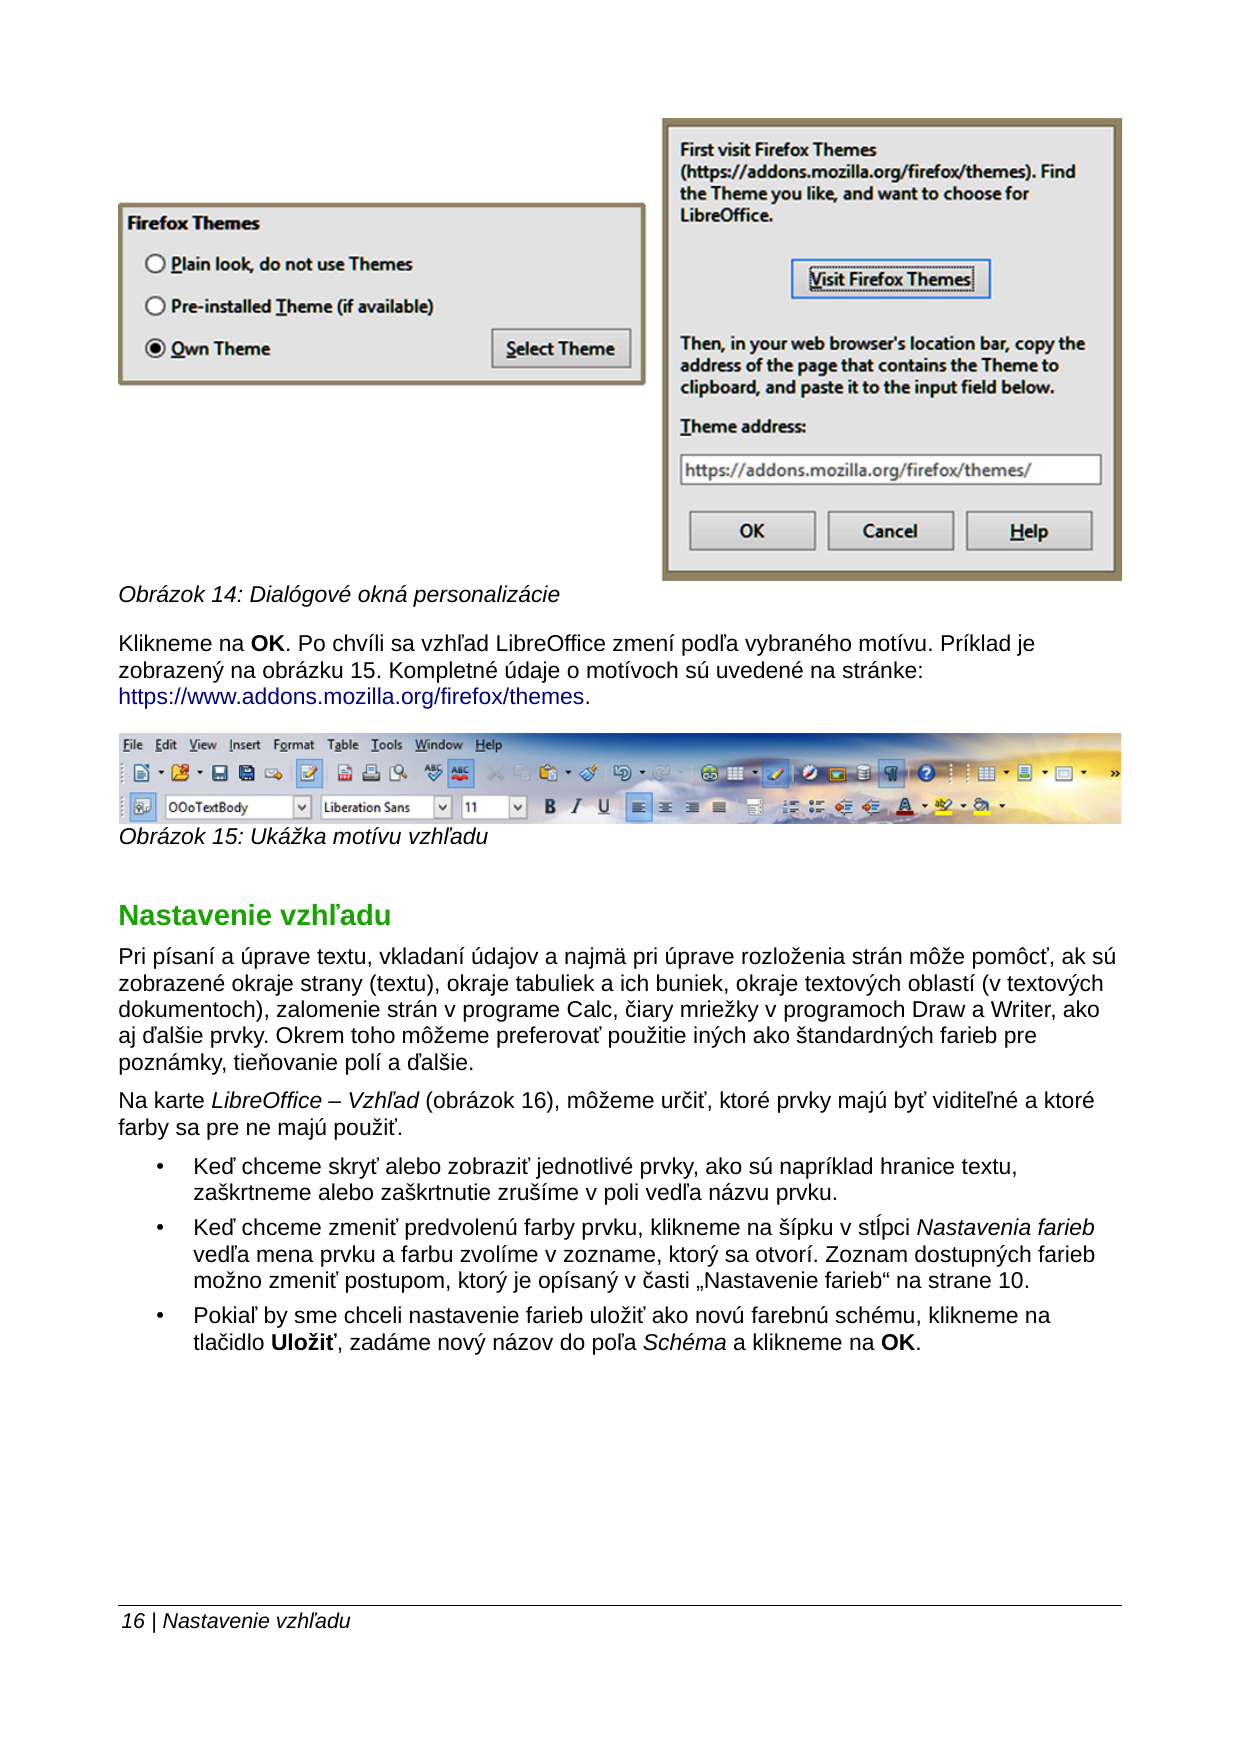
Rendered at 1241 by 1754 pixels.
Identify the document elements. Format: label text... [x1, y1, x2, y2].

list Pokiaľ by sme chceli nastavenie farieb uložiť ako novú farebnú schému, klikneme na tlačidlo Uložiť, zadáme nový názov do poľa Schéma a klikneme na OK. [156, 1302, 1122, 1355]
subtitle Nastavenie vzhľadu [118, 898, 1122, 931]
list Keď chceme zmeniť predvolenú farby prvku, klikneme na šípku v stĺpci Nastavenia farieb vedľa mena prvku a farbu zvolíme v zozname, ktorý sa otvorí. Zoznam dostupných farieb možno zmeniť postupom, ktorý je opísaný v časti „Nastavenie farieb“ na strane 10. [156, 1214, 1122, 1293]
text Obrázok 14: Dialógové okná personalizácie [118, 581, 1123, 607]
text Pri písaní a úprave textu, vkladaní údajov a najmä pri úprave rozloženia strán môže pomôcť, ak sú zobrazené okraje strany (textu), okraje tabuliek a ich buniek, okraje textových oblastí (v textových dokumentoch), zalomenie strán v programe Calc, čiary mriežky v programoch Draw a Writer, ako aj ďalšie prvky. Okrem toho môžeme preferovať použitie iných ako štandardných farieb pre poznámky, tieňovanie polí a ďalšie. [118, 943, 1122, 1075]
text Na karte LibreOffice – Vzhľad (obrázok 16), môžeme určiť, ktoré prvky majú byť viditeľné a ktoré farby sa pre ne majú použiť. [118, 1087, 1122, 1140]
text Klikneme na OK. Po chvíli sa vzhľad LibreOffice zmení podľa vybraného motívu. Príklad je zobrazený na obrázku 15. Kompletné údaje o motívoch sú uvedené na stránke: https://www.addons.mozilla.org/firefox/themes. [118, 630, 1122, 709]
picture [118, 733, 1122, 824]
picture [118, 118, 1123, 581]
text Obrázok 15: Ukážka motívu vzhľadu [119, 824, 1121, 849]
list Keď chceme skryť alebo zobraziť jednotlivé prvky, ako sú napríklad hranice textu, zaškrtneme alebo zaškrtnutie zrušíme v poli vedľa názvu prvku. [156, 1153, 1122, 1205]
